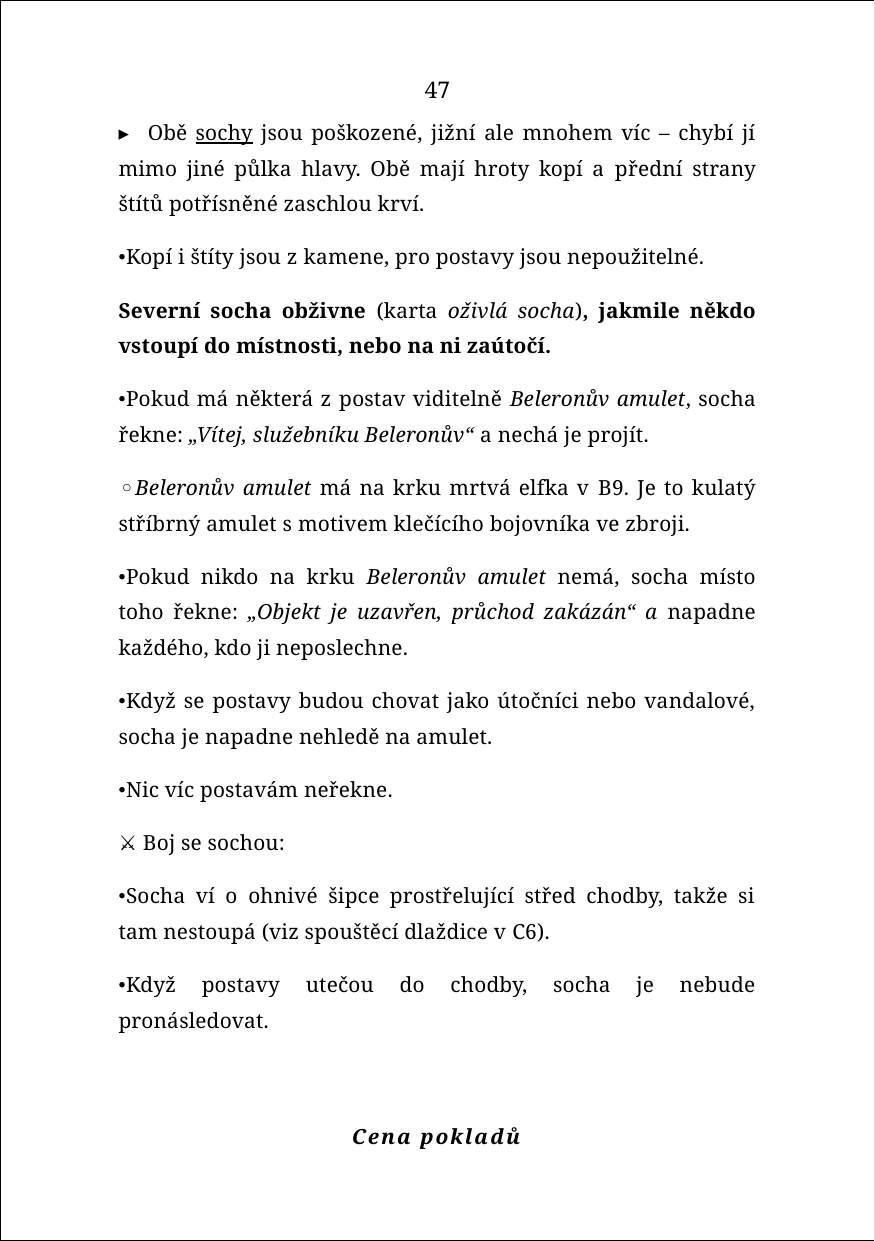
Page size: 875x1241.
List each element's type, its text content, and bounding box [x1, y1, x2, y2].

list Kopí i⁠ štíty jsou z⁠ kamene, pro postavy jsou nepoužitelné. [118, 242, 756, 271]
list Beleronův amulet má na krku mrtvá elfka v⁠ B9. Je to kulatý stříbrný amulet s⁠ motivem klečícího bojovníka ve zbroji. [118, 473, 756, 537]
text ▸ Obě sochy jsou poškozené, jižní ale mnohem víc – chybí jí mimo jiné půlka hlavy. Obě mají hroty kopí a⁠ přední strany štítů potřísněné zaschlou krví. [118, 118, 756, 218]
list Pokud nikdo na krku Beleronův amulet nemá, socha místo toho řekne: „Objekt je uzavřen, průchod zakázán“ a⁠ napadne každého, kdo ji neposlechne. [118, 562, 756, 661]
list Socha ví o⁠ ohnivé šipce prostřelující střed chodby, takže si tam nestoupá (viz spouštěcí dlaždice v⁠ C6). [118, 881, 756, 945]
text Severní socha obživne (karta oživlá socha), jakmile někdo vstoupí do místnosti, nebo na ni zaútočí. [118, 296, 756, 360]
list Nic víc postavám neřekne. [118, 775, 756, 803]
list Pokud má některá z⁠ postav viditelně Beleronův amulet, socha řekne: „Vítej, služebníku Beleronův“ a⁠ nechá je projít. [118, 384, 756, 448]
list Když postavy utečou do chodby, socha je nebude pronásledovat. [118, 970, 756, 1034]
list Když se postavy budou chovat jako útočníci nebo vandalové, socha je napadne nehledě na amulet. [118, 686, 756, 750]
text ⚔ Boj se sochou: [118, 828, 756, 857]
